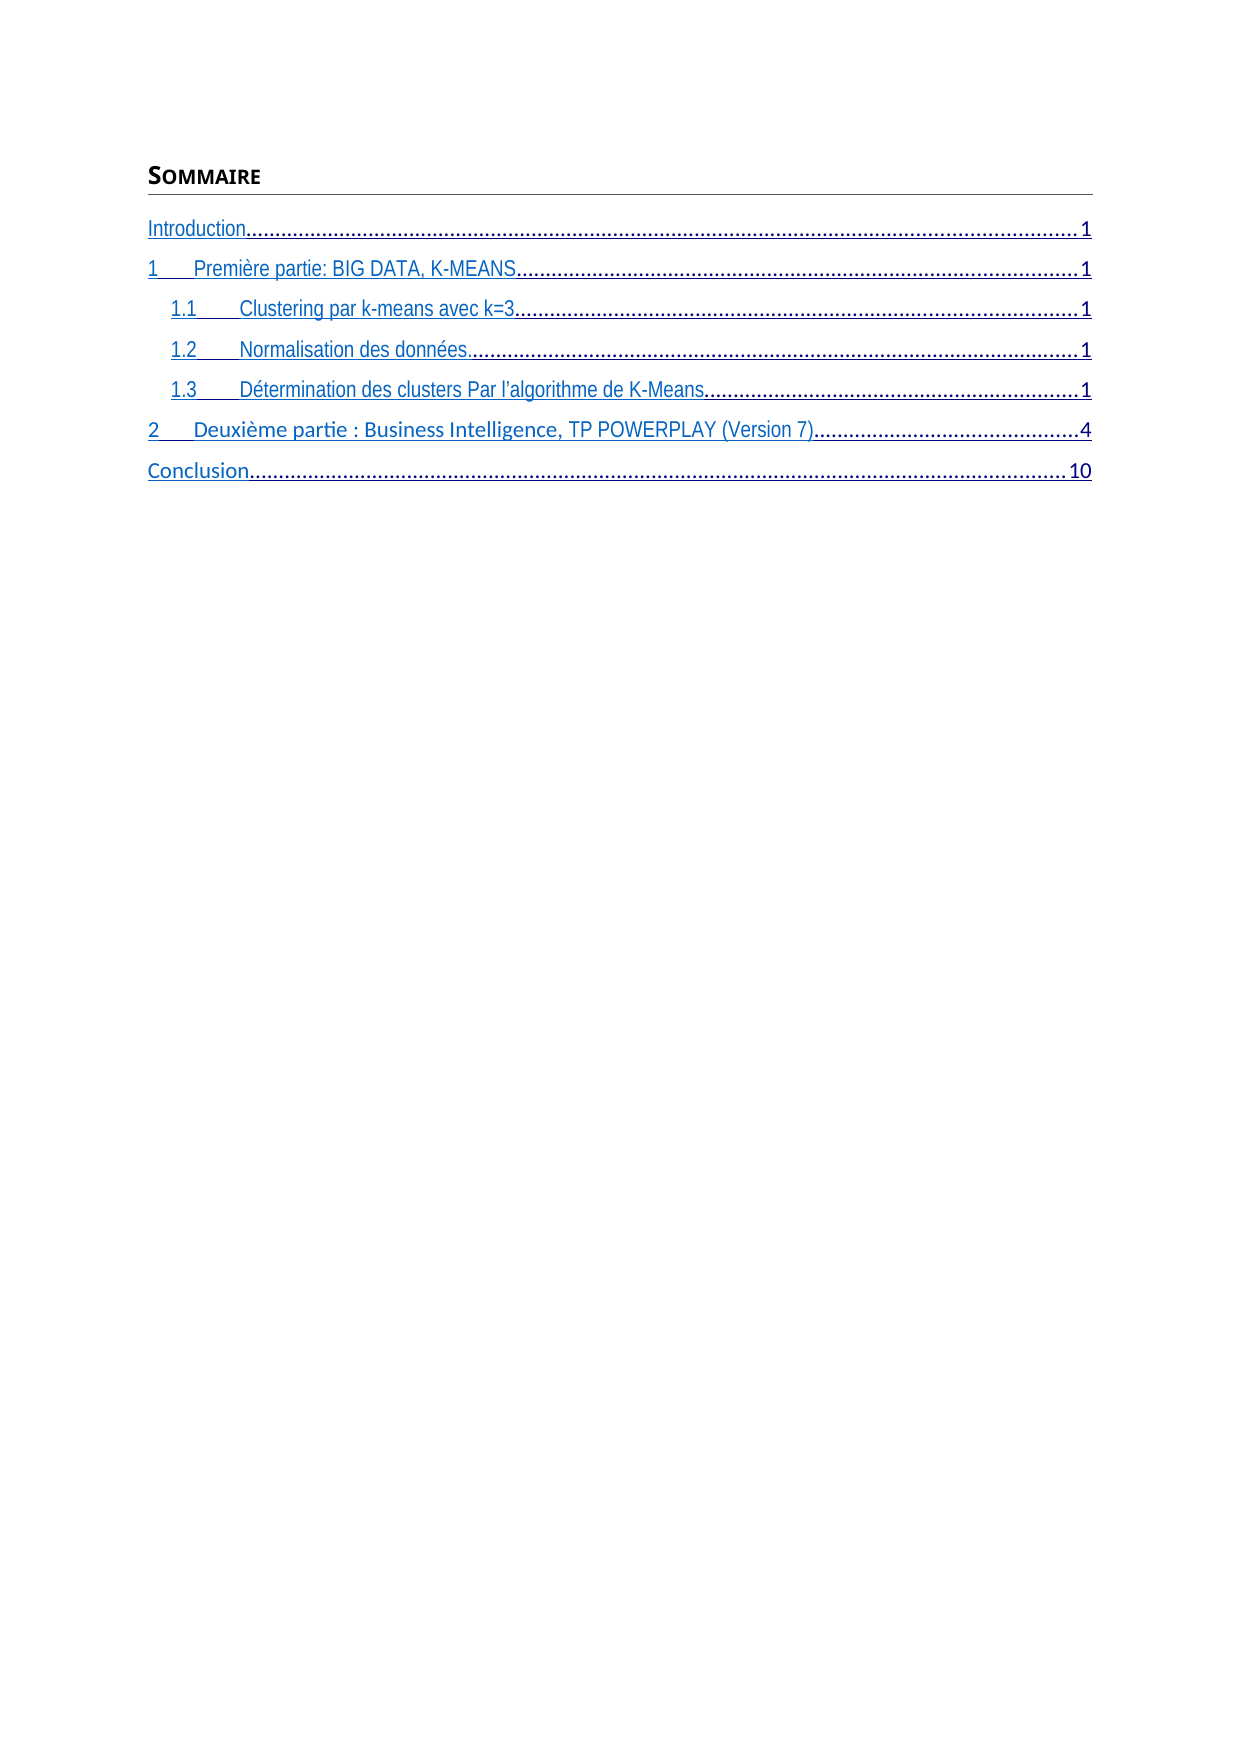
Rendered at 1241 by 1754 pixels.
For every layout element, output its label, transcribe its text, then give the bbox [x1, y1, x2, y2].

text 1 Première partie: BIG DATA, K-MEANS 1 [148, 254, 1093, 282]
text 1.1 Clustering par k-means avec k=3 1 [171, 294, 1093, 323]
text 1.3 Détermination des clusters Par l’algorithme de K-Means 1 [171, 375, 1093, 403]
text 2 Deuxième partie : Business Intelligence, TP POWERPLAY (Version 7) 4 [148, 416, 1093, 443]
text Sommaire [148, 158, 1093, 194]
text Introduction 1 [148, 214, 1093, 242]
text Conclusion 10 [148, 456, 1093, 484]
text 1.2 Normalisation des données. 1 [171, 335, 1093, 363]
